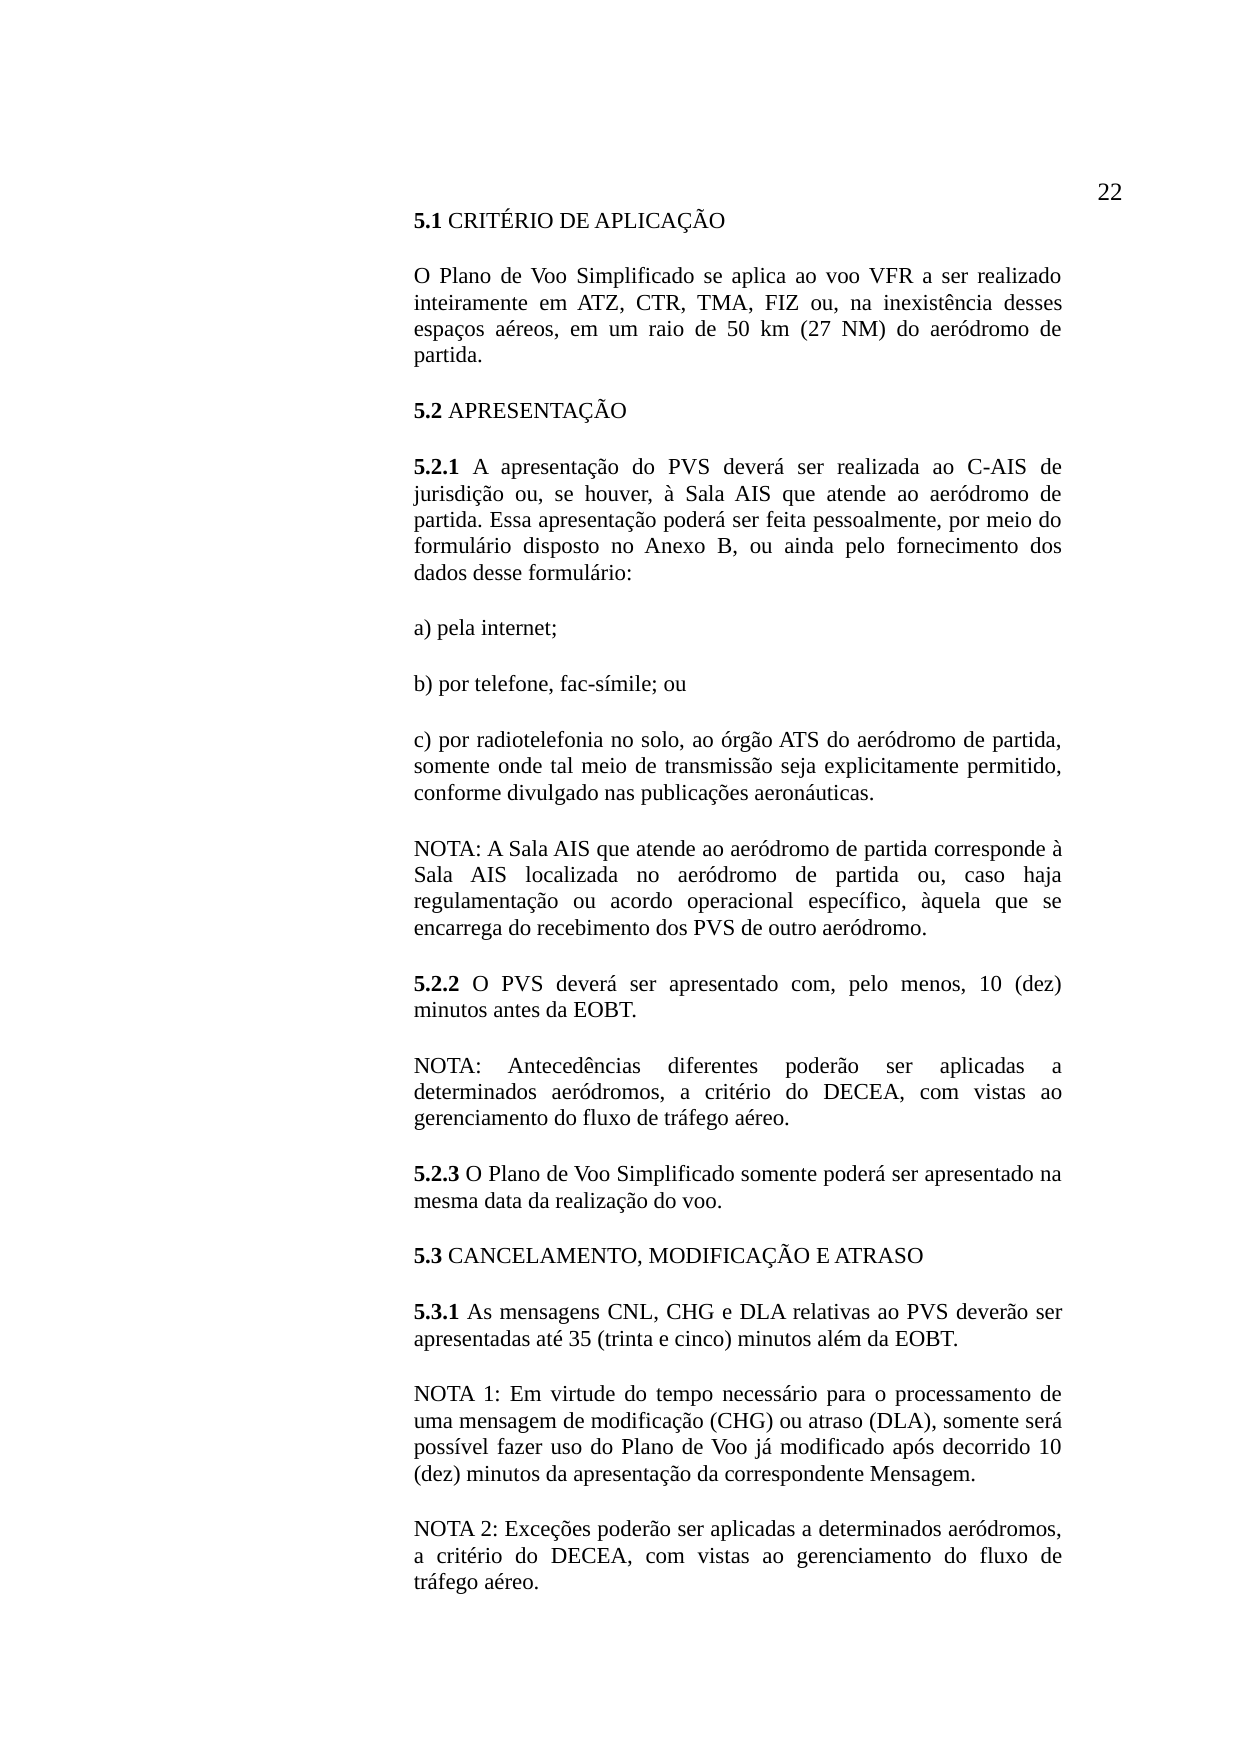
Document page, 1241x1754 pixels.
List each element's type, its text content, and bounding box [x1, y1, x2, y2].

text NOTA 2: Exceções poderão ser aplicadas a determinados aeródromos, a critério do DECEA, com vistas ao gerenciamento do fluxo de tráfego aéreo. [413, 1515, 1063, 1594]
text NOTA: A Sala AIS que atende ao aeródromo de partida corresponde à Sala AIS localizada no aeródromo de partida ou, caso haja regulamentação ou acordo operacional específico, àquela que se encarrega do recebimento dos PVS de outro aeródromo. [413, 835, 1063, 940]
text 5.1 CRITÉRIO DE APLICAÇÃO [413, 207, 1063, 233]
text a) pela internet; [413, 614, 1063, 641]
text O Plano de Voo Simplificado se aplica ao voo VFR a ser realizado inteiramente em ATZ, CTR, TMA, FIZ ou, na inexistência desses espaços aéreos, em um raio de 50 km (27 NM) do aeródromo de partida. [413, 262, 1063, 368]
text 5.2.3 O Plano de Voo Simplificado somente poderá ser apresentado na mesma data da realização do voo. [413, 1160, 1063, 1213]
text 5.2 APRESENTAÇÃO [413, 397, 1063, 424]
text 5.3 CANCELAMENTO, MODIFICAÇÃO E ATRASO [413, 1242, 1063, 1269]
text 5.2.1 A apresentação do PVS deverá ser realizada ao C-AIS de jurisdição ou, se houver, à Sala AIS que atende ao aeródromo de partida. Essa apresentação poderá ser feita pessoalmente, por meio do formulário disposto no Anexo B, ou ainda pelo fornecimento dos dados desse formulário: [413, 453, 1063, 585]
text c) por radiotelefonia no solo, ao órgão ATS do aeródromo de partida, somente onde tal meio de transmissão seja explicitamente permitido, conforme divulgado nas publicações aeronáuticas. [413, 726, 1063, 805]
text NOTA 1: Em virtude do tempo necessário para o processamento de uma mensagem de modificação (CHG) ou atraso (DLA), somente será possível fazer uso do Plano de Voo já modificado após decorrido 10 (dez) minutos da apresentação da correspondente Mensagem. [413, 1381, 1063, 1486]
text 5.2.2 O PVS deverá ser apresentado com, pelo menos, 10 (dez) minutos antes da EOBT. [413, 969, 1063, 1022]
text b) por telefone, fac-símile; ou [413, 670, 1063, 697]
text 5.3.1 As mensagens CNL, CHG e DLA relativas ao PVS deverão ser apresentadas até 35 (trinta e cinco) minutos além da EOBT. [413, 1298, 1063, 1351]
text NOTA: Antecedências diferentes poderão ser aplicadas a determinados aeródromos, a critério do DECEA, com vistas ao gerenciamento do fluxo de tráfego aéreo. [413, 1052, 1063, 1131]
